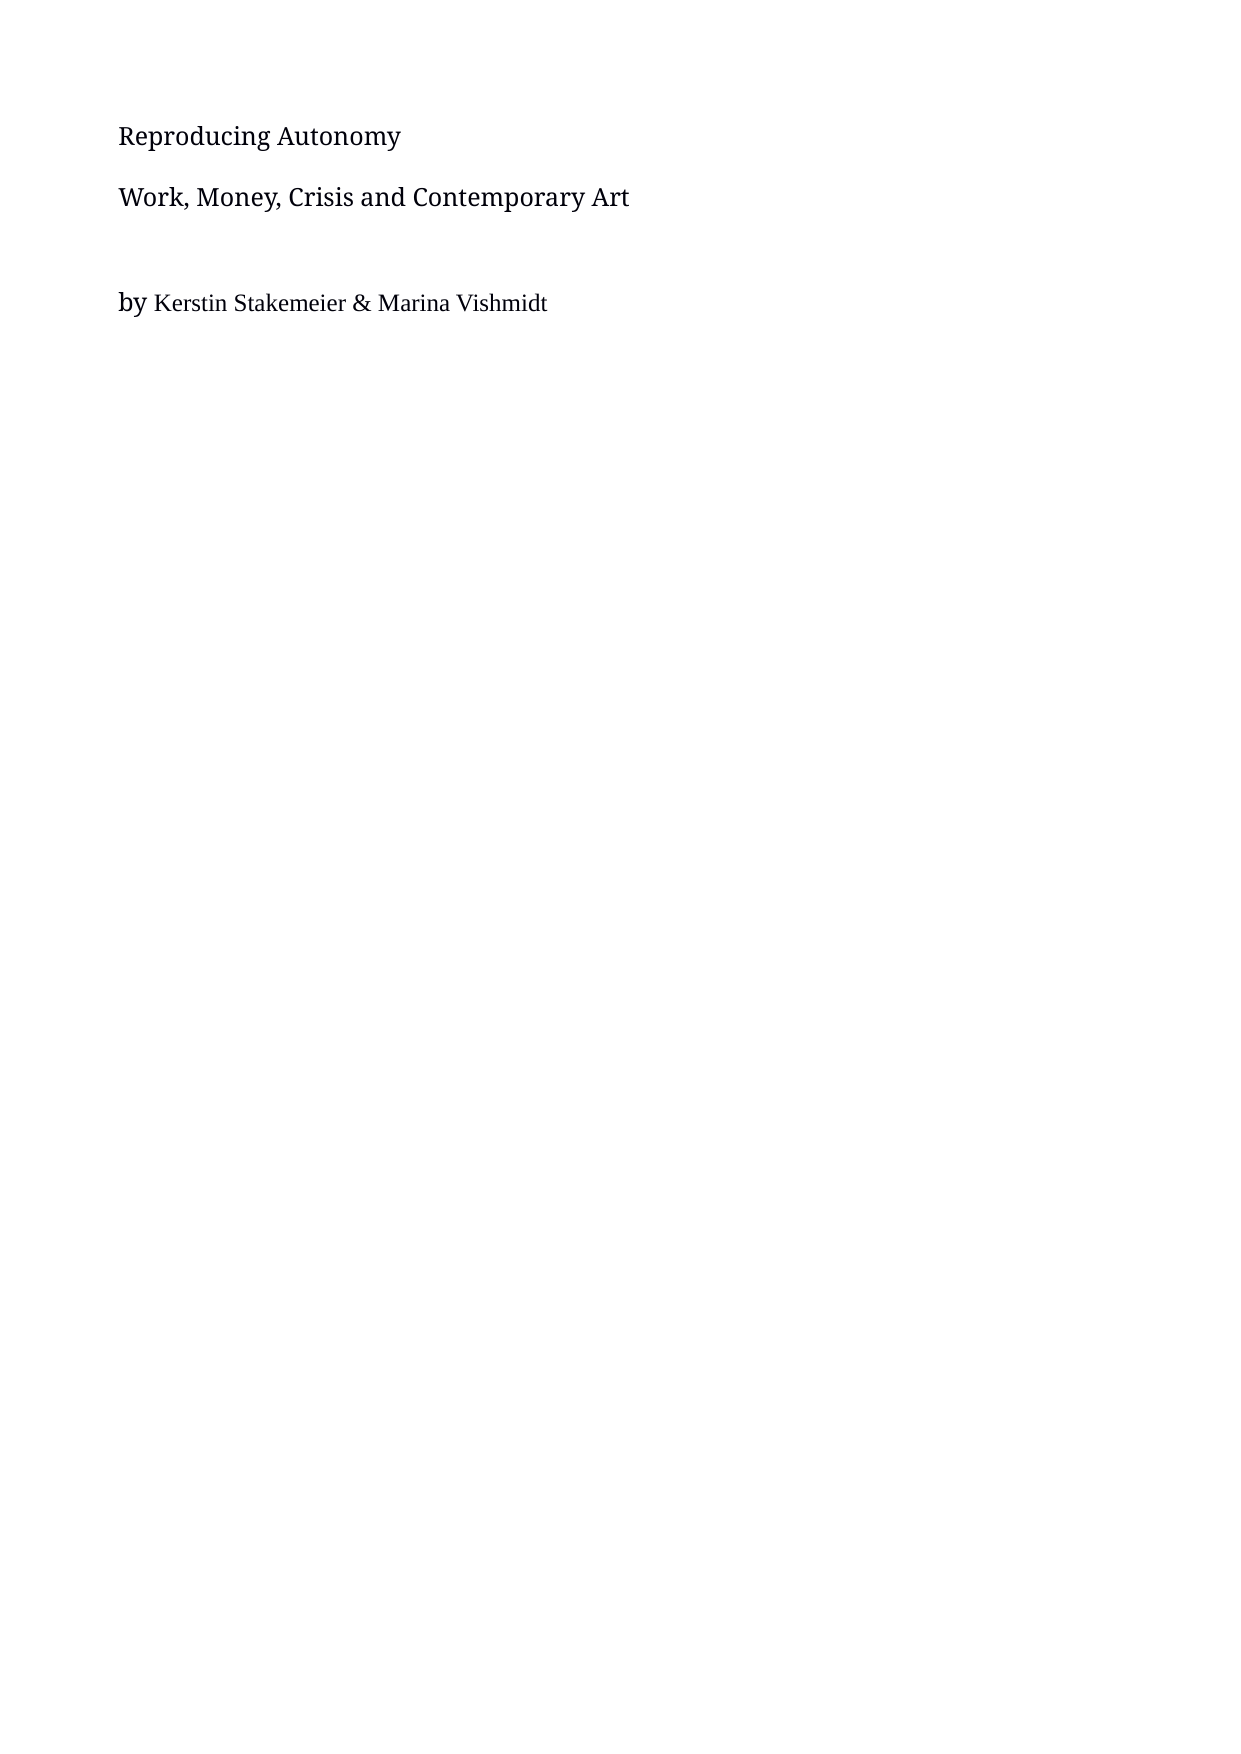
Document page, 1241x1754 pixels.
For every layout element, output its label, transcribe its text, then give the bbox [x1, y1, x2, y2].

text Reproducing Autonomy [118, 118, 1122, 152]
text by Kerstin Stakemeier & Marina Vishmidt [118, 284, 1122, 318]
text Work, Money, Crisis and Contemporary Art [118, 180, 1122, 214]
